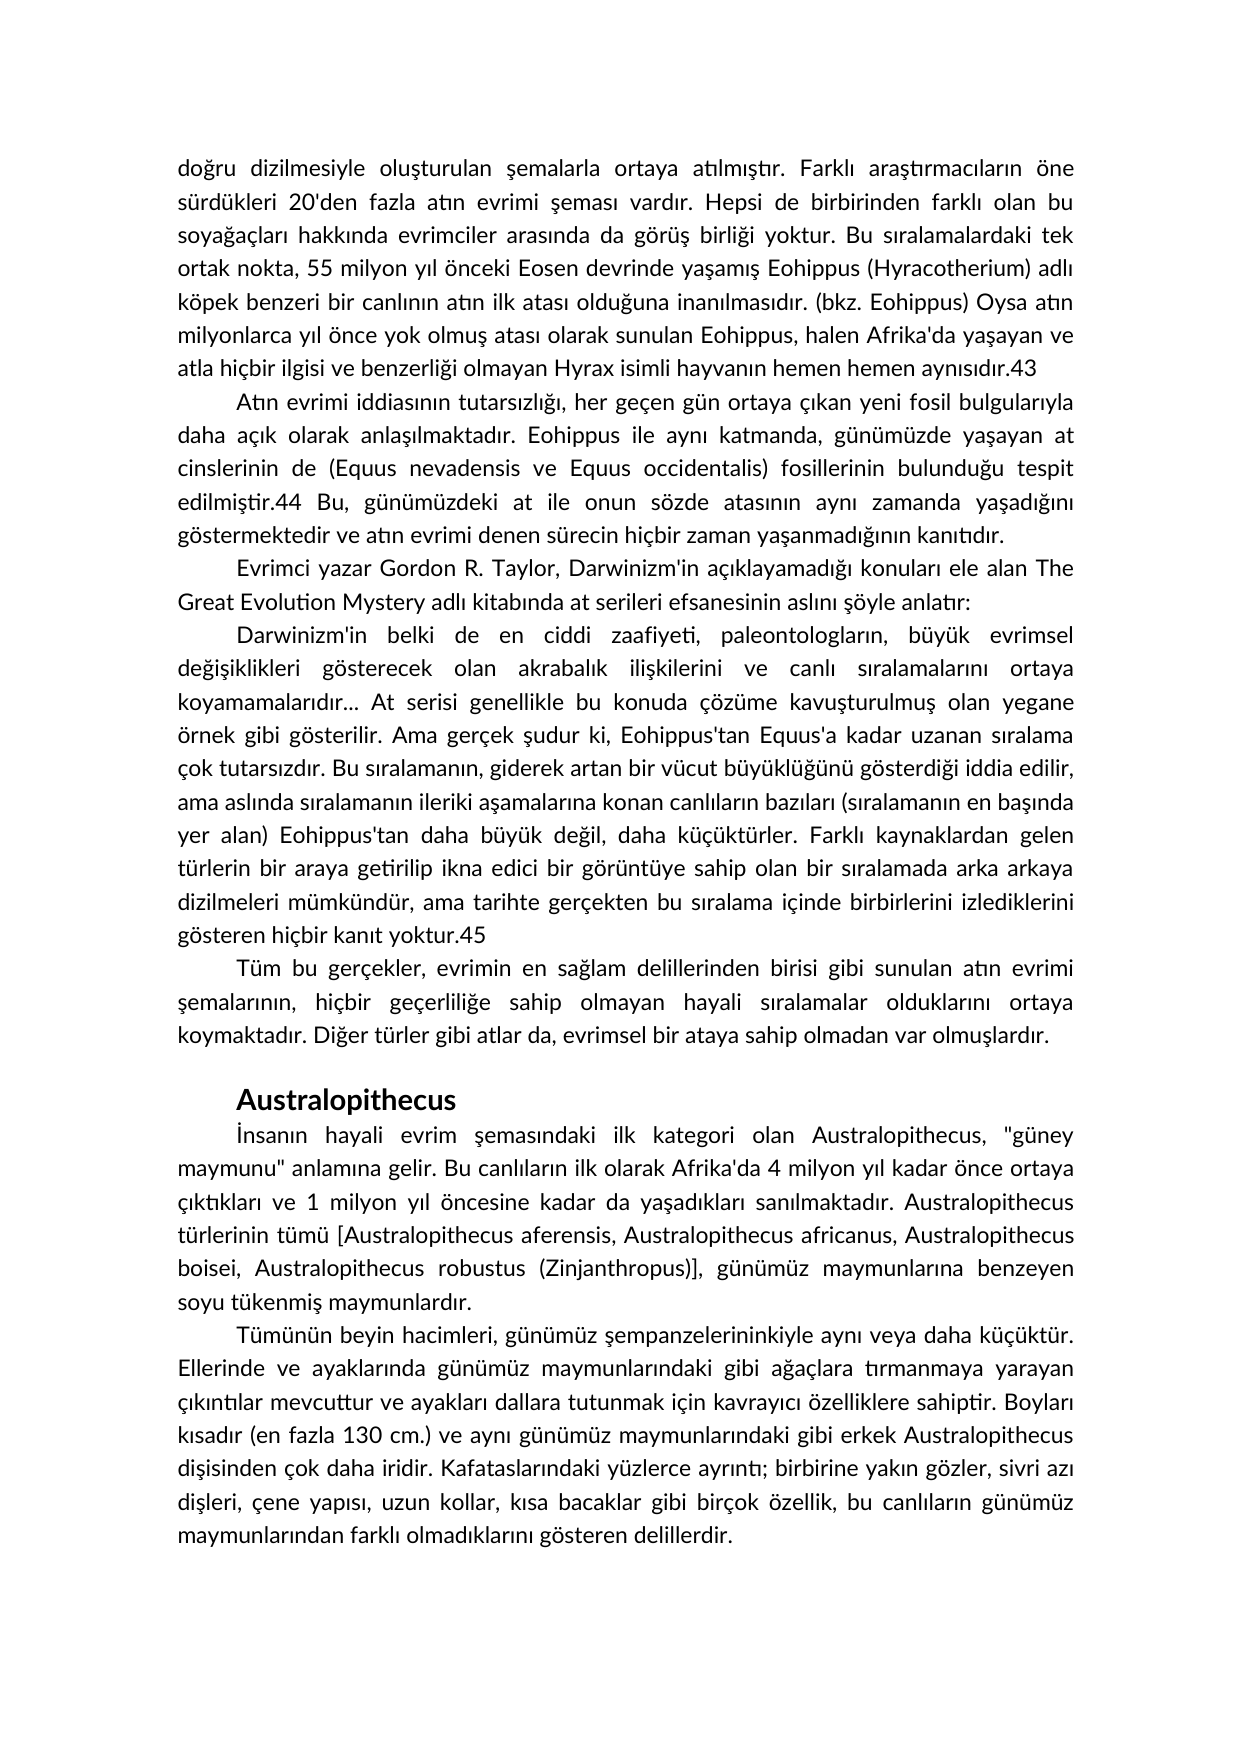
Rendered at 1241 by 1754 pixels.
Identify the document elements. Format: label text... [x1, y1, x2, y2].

text Evrimci yazar Gordon R. Taylor, Darwinizm'in açıklayamadığı konuları ele alan The Great Evolution Mystery adlı kitabında at serileri efsanesinin aslını şöyle anlatır: [177, 550, 1075, 617]
text Tüm bu gerçekler, evrimin en sağlam delillerinden birisi gibi sunulan atın evrimi şemalarının, hiçbir geçerliliğe sahip olmayan hayali sıralamalar olduklarını ortaya koymaktadır. Diğer türler gibi atlar da, evrimsel bir ataya sahip olmadan var olmuşlardır. [177, 950, 1075, 1050]
text Darwinizm'in belki de en ciddi zaafiyeti, paleontologların, büyük evrimsel değişiklikleri gösterecek olan akrabalık ilişkilerini ve canlı sıralamalarını ortaya koyamamalarıdır... At serisi genellikle bu konuda çözüme kavuşturulmuş olan yegane örnek gibi gösterilir. Ama gerçek şudur ki, Eohippus'tan Equus'a kadar uzanan sıralama çok tutarsızdır. Bu sıralamanın, giderek artan bir vücut büyüklüğünü gösterdiği iddia edilir, ama aslında sıralamanın ileriki aşamalarına konan canlıların bazıları (sıralamanın en başında yer alan) Eohippus'tan daha büyük değil, daha küçüktürler. Farklı kaynaklardan gelen türlerin bir araya getirilip ikna edici bir görüntüye sahip olan bir sıralamada arka arkaya dizilmeleri mümkündür, ama tarihte gerçekten bu sıralama içinde birbirlerini izlediklerini gösteren hiçbir kanıt yoktur.45 [177, 617, 1075, 950]
subtitle Australopithecus [177, 1083, 1075, 1117]
text İnsanın hayali evrim şemasındaki ilk kategori olan Australopithecus, "güney maymunu" anlamına gelir. Bu canlıların ilk olarak Afrika'da 4 milyon yıl kadar önce ortaya çıktıkları ve 1 milyon yıl öncesine kadar da yaşadıkları sanılmaktadır. Australopithecus türlerinin tümü [Australopithecus aferensis, Australopithecus africanus, Australopithecus boisei, Australopithecus robustus (Zinjanthropus)], günümüz maymunlarına benzeyen soyu tükenmiş maymunlardır. [177, 1117, 1075, 1317]
text Tümünün beyin hacimleri, günümüz şempanzelerininkiyle aynı veya daha küçüktür. Ellerinde ve ayaklarında günümüz maymunlarındaki gibi ağaçlara tırmanmaya yarayan çıkıntılar mevcuttur ve ayakları dallara tutunmak için kavrayıcı özelliklere sahiptir. Boyları kısadır (en fazla 130 cm.) ve aynı günümüz maymunlarındaki gibi erkek Australopithecus dişisinden çok daha iridir. Kafataslarındaki yüzlerce ayrıntı; birbirine yakın gözler, sivri azı dişleri, çene yapısı, uzun kollar, kısa bacaklar gibi birçok özellik, bu canlıların günümüz maymunlarından farklı olmadıklarını gösteren delillerdir. [177, 1317, 1075, 1550]
text Atın evrimi iddiasının tutarsızlığı, her geçen gün ortaya çıkan yeni fosil bulgularıyla daha açık olarak anlaşılmaktadır. Eohippus ile aynı katmanda, günümüzde yaşayan at cinslerinin de (Equus nevadensis ve Equus occidentalis) fosillerinin bulunduğu tespit edilmiştir.44 Bu, günümüzdeki at ile onun sözde atasının aynı zamanda yaşadığını göstermektedir ve atın evrimi denen sürecin hiçbir zaman yaşanmadığının kanıtıdır. [177, 383, 1075, 550]
text doğru dizilmesiyle oluşturulan şemalarla ortaya atılmıştır. Farklı araştırmacıların öne sürdükleri 20'den fazla atın evrimi şeması vardır. Hepsi de birbirinden farklı olan bu soyağaçları hakkında evrimciler arasında da görüş birliği yoktur. Bu sıralamalardaki tek ortak nokta, 55 milyon yıl önceki Eosen devrinde yaşamış Eohippus (Hyracotherium) adlı köpek benzeri bir canlının atın ilk atası olduğuna inanılmasıdır. (bkz. Eohippus) Oysa atın milyonlarca yıl önce yok olmuş atası olarak sunulan Eohippus, halen Afrika'da yaşayan ve atla hiçbir ilgisi ve benzerliği olmayan Hyrax isimli hayvanın hemen hemen aynısıdır.43 [177, 150, 1075, 383]
